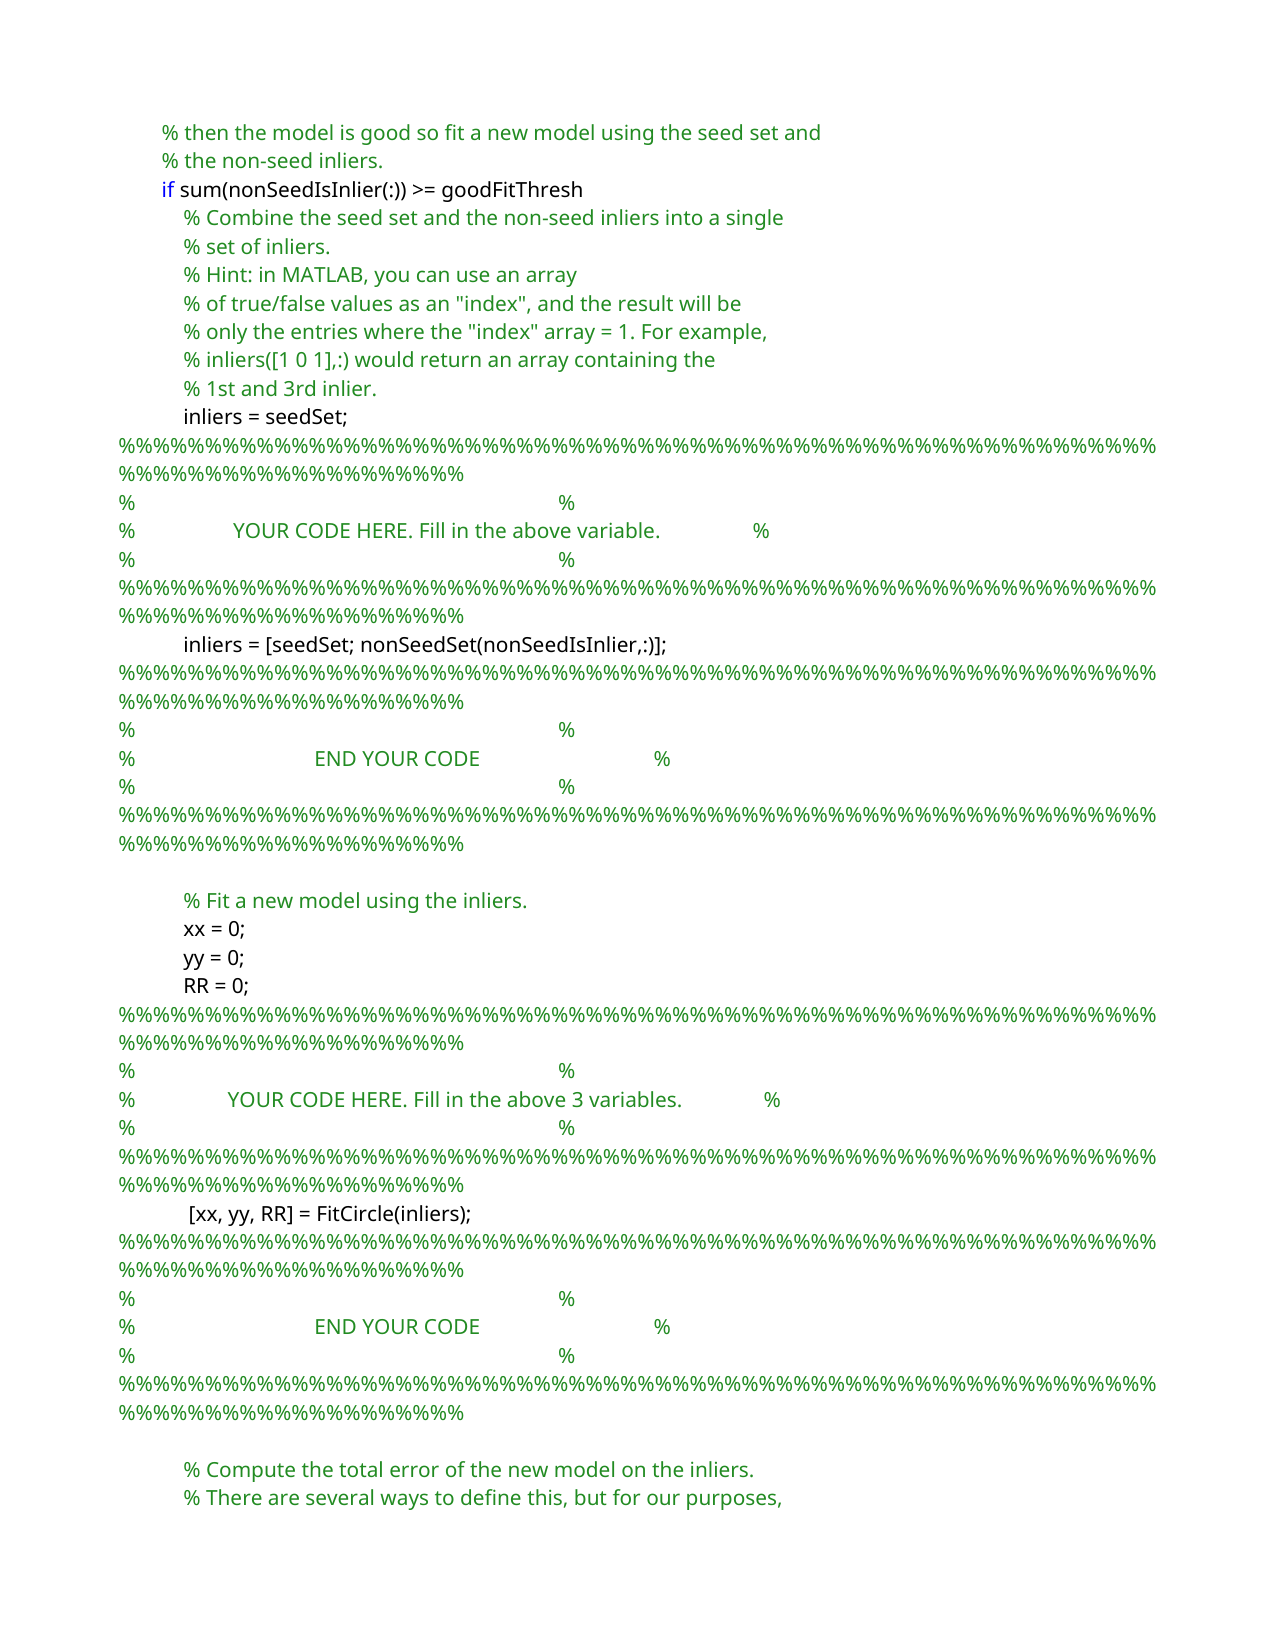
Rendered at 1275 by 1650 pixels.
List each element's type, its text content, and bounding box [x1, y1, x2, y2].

text % Combine the seed set and the non-seed inliers into a single [118, 203, 1157, 232]
text %%%%%%%%%%%%%%%%%%%%%%%%%%%%%%%%%%%%%%%%%%%%%%%%%%%%%%%%%%%%%%%%%%%%%%%%%%%%%%%% [118, 573, 1157, 630]
text % set of inliers. [118, 232, 1157, 260]
text %%%%%%%%%%%%%%%%%%%%%%%%%%%%%%%%%%%%%%%%%%%%%%%%%%%%%%%%%%%%%%%%%%%%%%%%%%%%%%%% [118, 1142, 1157, 1199]
text % % [118, 1113, 1157, 1142]
text % % [118, 772, 1157, 801]
text if sum(nonSeedIsInlier(:)) >= goodFitThresh [118, 175, 1157, 203]
text % the non-seed inliers. [118, 147, 1157, 175]
text % YOUR CODE HERE. Fill in the above 3 variables. % [118, 1085, 1157, 1113]
text % Hint: in MATLAB, you can use an array [118, 260, 1157, 289]
text % % [118, 1284, 1157, 1312]
text % % [118, 1341, 1157, 1369]
text %%%%%%%%%%%%%%%%%%%%%%%%%%%%%%%%%%%%%%%%%%%%%%%%%%%%%%%%%%%%%%%%%%%%%%%%%%%%%%%% [118, 431, 1157, 488]
text yy = 0; [118, 943, 1157, 971]
text % END YOUR CODE % [118, 1312, 1157, 1341]
text % then the model is good so fit a new model using the seed set and [118, 118, 1157, 147]
text inliers = [seedSet; nonSeedSet(nonSeedIsInlier,:)]; [118, 630, 1157, 658]
text % There are several ways to define this, but for our purposes, [118, 1483, 1157, 1512]
text % of true/false values as an "index", and the result will be [118, 289, 1157, 317]
text inliers = seedSet; [118, 402, 1157, 431]
text % 1st and 3rd inlier. [118, 374, 1157, 402]
text %%%%%%%%%%%%%%%%%%%%%%%%%%%%%%%%%%%%%%%%%%%%%%%%%%%%%%%%%%%%%%%%%%%%%%%%%%%%%%%% [118, 1369, 1157, 1426]
text % Fit a new model using the inliers. [118, 886, 1157, 914]
text [xx, yy, RR] = FitCircle(inliers); [118, 1199, 1157, 1227]
text % % [118, 1057, 1157, 1085]
text RR = 0; [118, 971, 1157, 1000]
text %%%%%%%%%%%%%%%%%%%%%%%%%%%%%%%%%%%%%%%%%%%%%%%%%%%%%%%%%%%%%%%%%%%%%%%%%%%%%%%% [118, 1227, 1157, 1284]
text % % [118, 715, 1157, 744]
text % END YOUR CODE % [118, 744, 1157, 772]
text %%%%%%%%%%%%%%%%%%%%%%%%%%%%%%%%%%%%%%%%%%%%%%%%%%%%%%%%%%%%%%%%%%%%%%%%%%%%%%%% [118, 1000, 1157, 1057]
text % only the entries where the "index" array = 1. For example, [118, 317, 1157, 346]
text % Compute the total error of the new model on the inliers. [118, 1455, 1157, 1483]
text % % [118, 545, 1157, 573]
text %%%%%%%%%%%%%%%%%%%%%%%%%%%%%%%%%%%%%%%%%%%%%%%%%%%%%%%%%%%%%%%%%%%%%%%%%%%%%%%% [118, 658, 1157, 715]
text % YOUR CODE HERE. Fill in the above variable. % [118, 516, 1157, 545]
text % inliers([1 0 1],:) would return an array containing the [118, 346, 1157, 374]
text % % [118, 488, 1157, 516]
text xx = 0; [118, 914, 1157, 943]
text %%%%%%%%%%%%%%%%%%%%%%%%%%%%%%%%%%%%%%%%%%%%%%%%%%%%%%%%%%%%%%%%%%%%%%%%%%%%%%%% [118, 801, 1157, 857]
